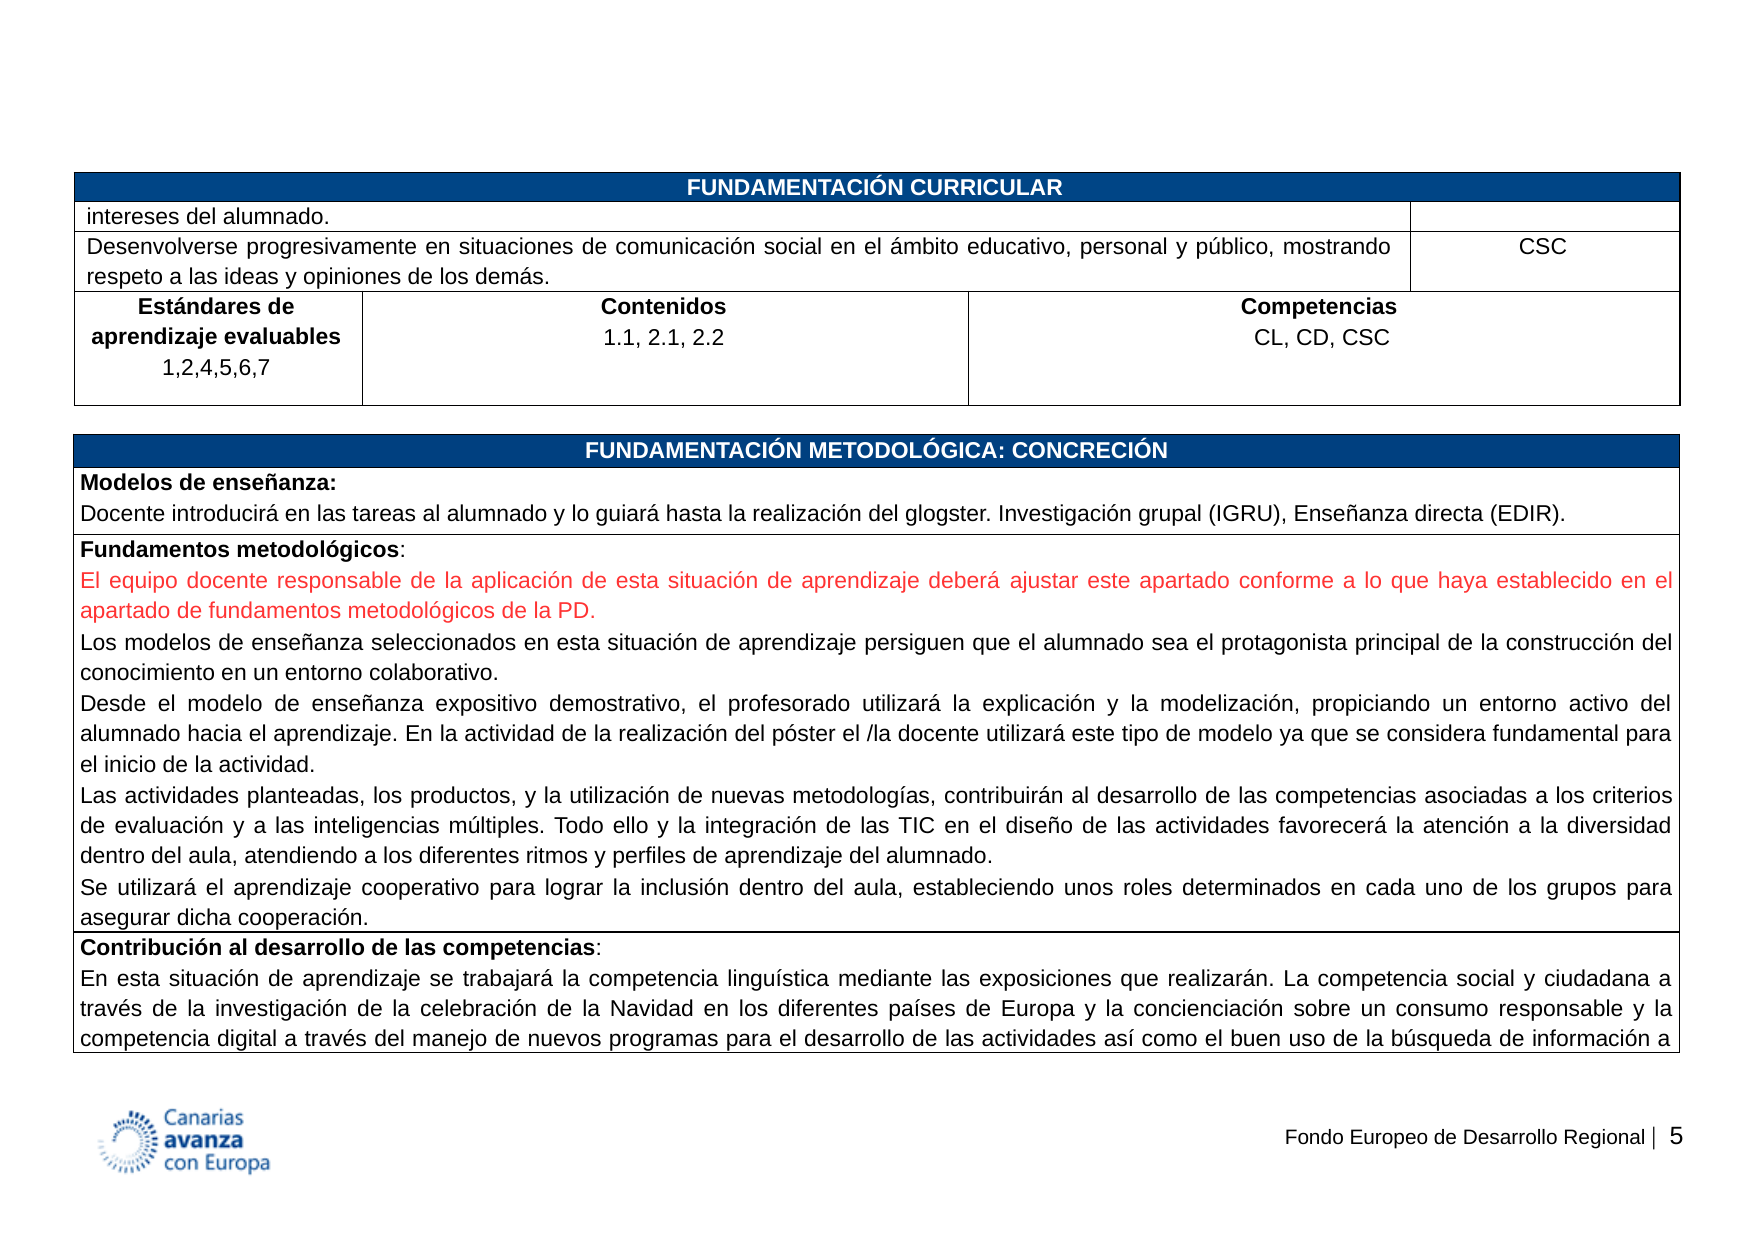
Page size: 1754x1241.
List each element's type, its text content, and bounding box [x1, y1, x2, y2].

picture [79, 1096, 290, 1189]
table_cell Modelos de enseñanza: Docente introducirá en las tareas al alumnado y lo guiará hasta la realización del glogster. Investigación grupal (IGRU), Enseñanza directa (EDIR). [74, 468, 1679, 533]
table_cell Contribución al desarrollo de las competencias: En esta situación de aprendizaje se trabajará la competencia linguística mediante las exposiciones que realizarán. La competencia social y ciudadana a través de la investigación de la celebración de la Navidad en los diferentes países de Europa y la concienciación sobre un consumo responsable y la competencia digital a través del manejo de nuevos programas para el desarrollo de las actividades así como el buen uso de la búsqueda de información a [74, 933, 1679, 1052]
table_cell intereses del alumnado. [75, 202, 1410, 231]
table_cell Contenidos 1.1, 2.1, 2.2 [363, 292, 968, 405]
table_cell CSC [1411, 232, 1679, 291]
table_header FUNDAMENTACIÓN METODOLÓGICA: CONCRECIÓN [74, 435, 1679, 467]
table_cell [1411, 202, 1679, 231]
table_cell Competencias CL, CD, CSC [969, 292, 1679, 405]
table_header FUNDAMENTACIÓN CURRICULAR [75, 173, 1679, 201]
table_cell Desenvolverse progresivamente en situaciones de comunicación social en el ámbito educativo, personal y público, mostrando respeto a las ideas y opiniones de los demás. [75, 232, 1410, 291]
table_cell Fundamentos metodológicos: El equipo docente responsable de la aplicación de esta situación de aprendizaje deberá ajustar este apartado conforme a lo que haya establecido en el apartado de fundamentos metodológicos de la PD. Los modelos de enseñanza seleccionados en esta situación de aprendizaje persiguen que el alumnado sea el protagonista principal de la construcción del conocimiento en un entorno colaborativo. Desde el modelo de enseñanza expositivo demostrativo, el profesorado utilizará la explicación y la modelización, propiciando un entorno activo del alumnado hacia el aprendizaje. En la actividad de la realización del póster el /la docente utilizará este tipo de modelo ya que se considera fundamental para el inicio de la actividad. Las actividades planteadas, los productos, y la utilización de nuevas metodologías, contribuirán al desarrollo de las competencias asociadas a los criterios de evaluación y a las inteligencias múltiples. Todo ello y la integración de las TIC en el diseño de las actividades favorecerá la atención a la diversidad dentro del aula, atendiendo a los diferentes ritmos y perfiles de aprendizaje del alumnado. Se utilizará el aprendizaje cooperativo para lograr la inclusión dentro del aula, estableciendo unos roles determinados en cada uno de los grupos para asegurar dicha cooperación. [74, 535, 1679, 931]
table_cell Estándares de aprendizaje evaluables 1,2,4,5,6,7 [75, 292, 362, 405]
